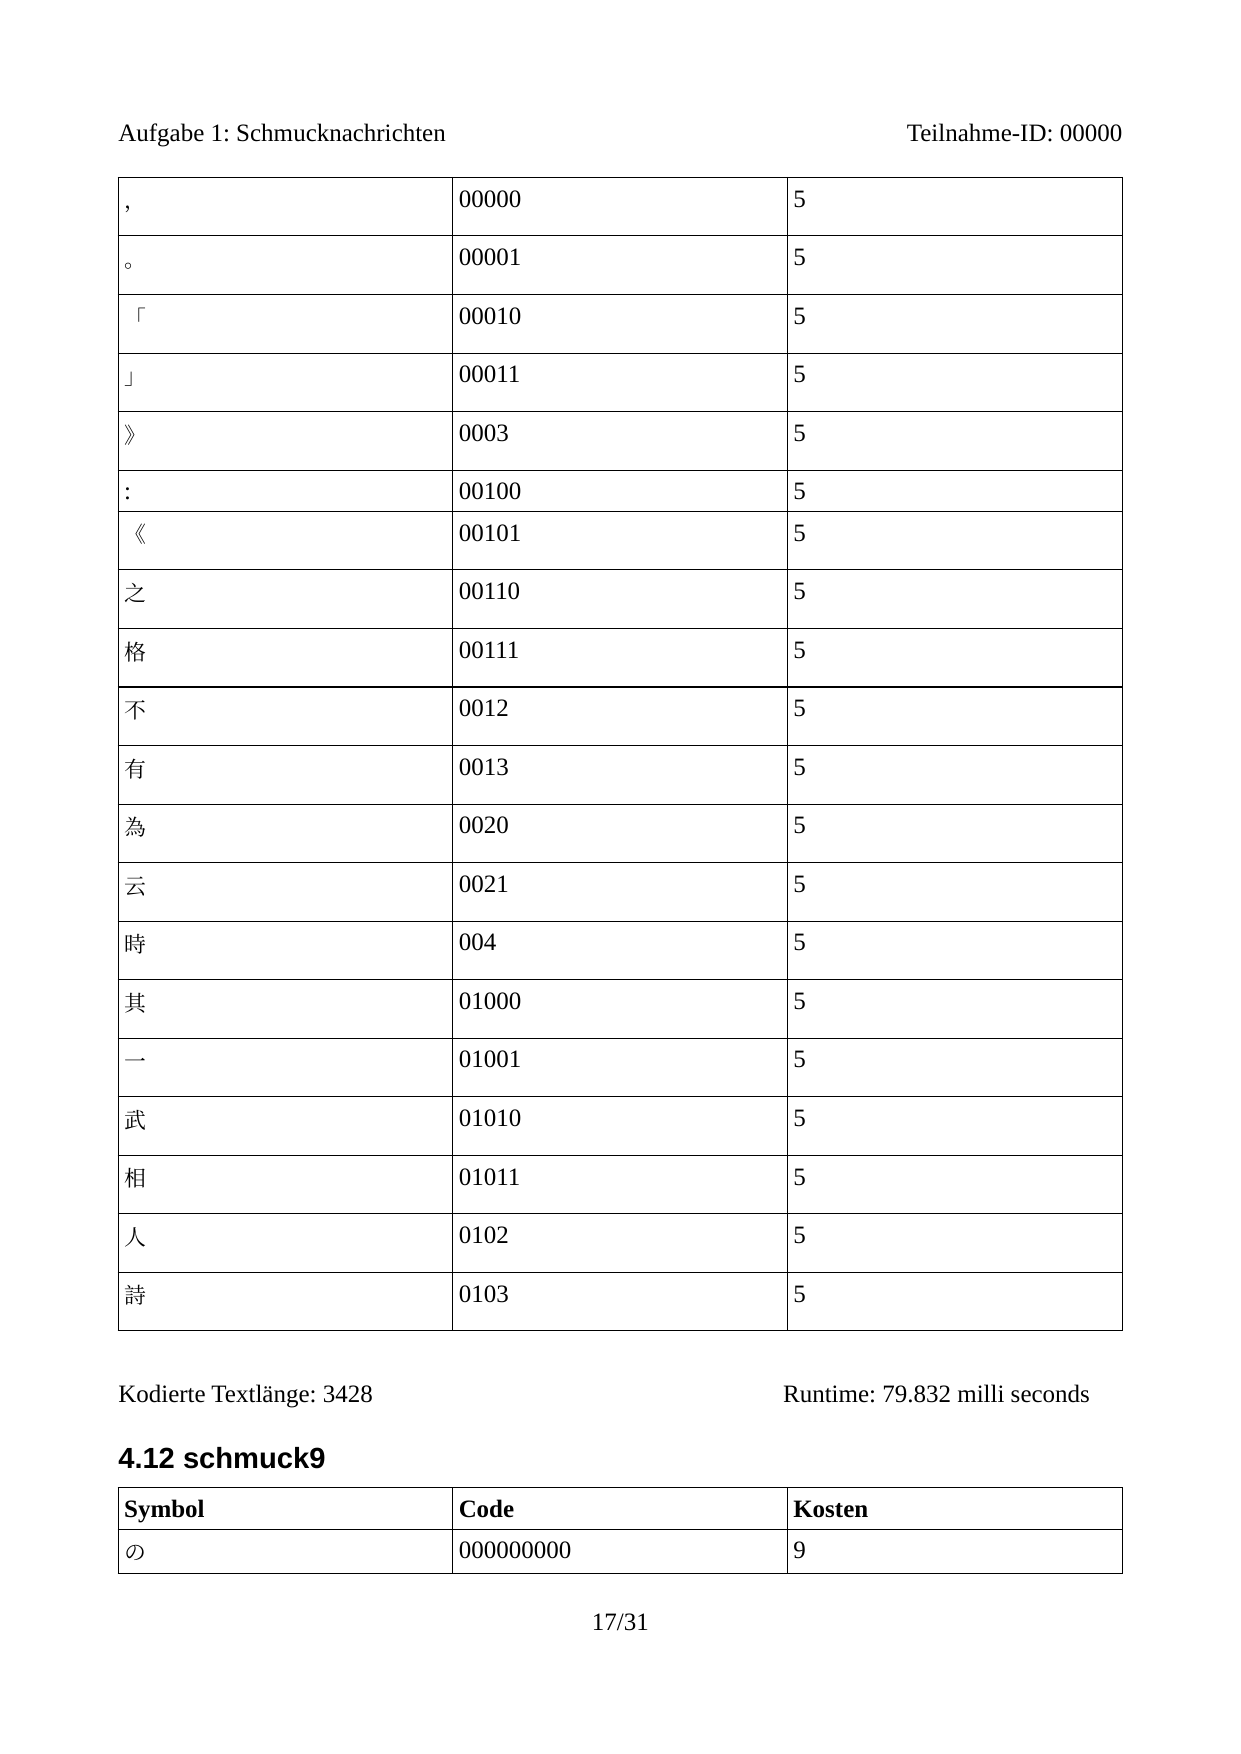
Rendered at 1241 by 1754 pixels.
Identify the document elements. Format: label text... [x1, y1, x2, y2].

table_cell 有 [119, 746, 452, 803]
table_cell 格 [119, 629, 452, 686]
table_cell 00110 [453, 570, 787, 628]
table_cell 相 [119, 1156, 452, 1213]
table_cell 9 [788, 1530, 1122, 1572]
table_cell 不 [119, 688, 452, 745]
subtitle 4.12 schmuck9 [118, 1441, 1122, 1475]
table_header Kosten [788, 1488, 1122, 1528]
table_cell 5 [788, 1039, 1122, 1096]
table_cell 5 [788, 295, 1122, 352]
table_cell 之 [119, 570, 452, 628]
table_cell 0020 [453, 805, 787, 862]
text Kodierte Textlänge: 3428 Runtime: 79.832 milli seconds [118, 1379, 1122, 1408]
table_cell 01011 [453, 1156, 787, 1213]
table_cell : [119, 471, 452, 511]
table_cell 5 [788, 1273, 1122, 1330]
table_cell 5 [788, 512, 1122, 569]
table_cell 5 [788, 354, 1122, 411]
table_cell 0013 [453, 746, 787, 803]
table_cell 5 [788, 236, 1122, 294]
table_header Symbol [119, 1488, 452, 1528]
table_cell 00000 [453, 178, 787, 235]
table_cell 5 [788, 1214, 1122, 1272]
table_cell 5 [788, 805, 1122, 862]
table_cell 00111 [453, 629, 787, 686]
table_cell 武 [119, 1097, 452, 1155]
table_cell 01010 [453, 1097, 787, 1155]
table_cell の [119, 1530, 452, 1572]
table_cell 5 [788, 688, 1122, 745]
table_cell 004 [453, 922, 787, 979]
table_cell 》 [119, 412, 452, 469]
table_cell 人 [119, 1214, 452, 1272]
table_cell 00101 [453, 512, 787, 569]
table_cell ， [119, 178, 452, 235]
table_cell 5 [788, 471, 1122, 511]
table_cell 《 [119, 512, 452, 569]
table_cell 云 [119, 863, 452, 921]
table_cell 5 [788, 178, 1122, 235]
table_cell 000000000 [453, 1530, 787, 1572]
table_cell 00010 [453, 295, 787, 352]
table_cell 其 [119, 980, 452, 1038]
table_cell 0102 [453, 1214, 787, 1272]
table_cell 5 [788, 629, 1122, 686]
table_cell 。 [119, 236, 452, 294]
table_cell 5 [788, 980, 1122, 1038]
table_cell 時 [119, 922, 452, 979]
table_cell 5 [788, 412, 1122, 469]
table_cell 「 [119, 295, 452, 352]
table_cell 01001 [453, 1039, 787, 1096]
table_cell 5 [788, 1097, 1122, 1155]
table_cell 0003 [453, 412, 787, 469]
table_cell 詩 [119, 1273, 452, 1330]
table_cell 00001 [453, 236, 787, 294]
table_cell 0012 [453, 688, 787, 745]
table_cell 一 [119, 1039, 452, 1096]
table_cell 5 [788, 570, 1122, 628]
table_cell 5 [788, 746, 1122, 803]
table_cell 00100 [453, 471, 787, 511]
table_cell 5 [788, 1156, 1122, 1213]
table_cell 01000 [453, 980, 787, 1038]
table_cell 0021 [453, 863, 787, 921]
table_cell 00011 [453, 354, 787, 411]
table_cell 5 [788, 922, 1122, 979]
table_cell 」 [119, 354, 452, 411]
table_cell 為 [119, 805, 452, 862]
table_cell 5 [788, 863, 1122, 921]
table_cell 0103 [453, 1273, 787, 1330]
table_header Code [453, 1488, 787, 1528]
